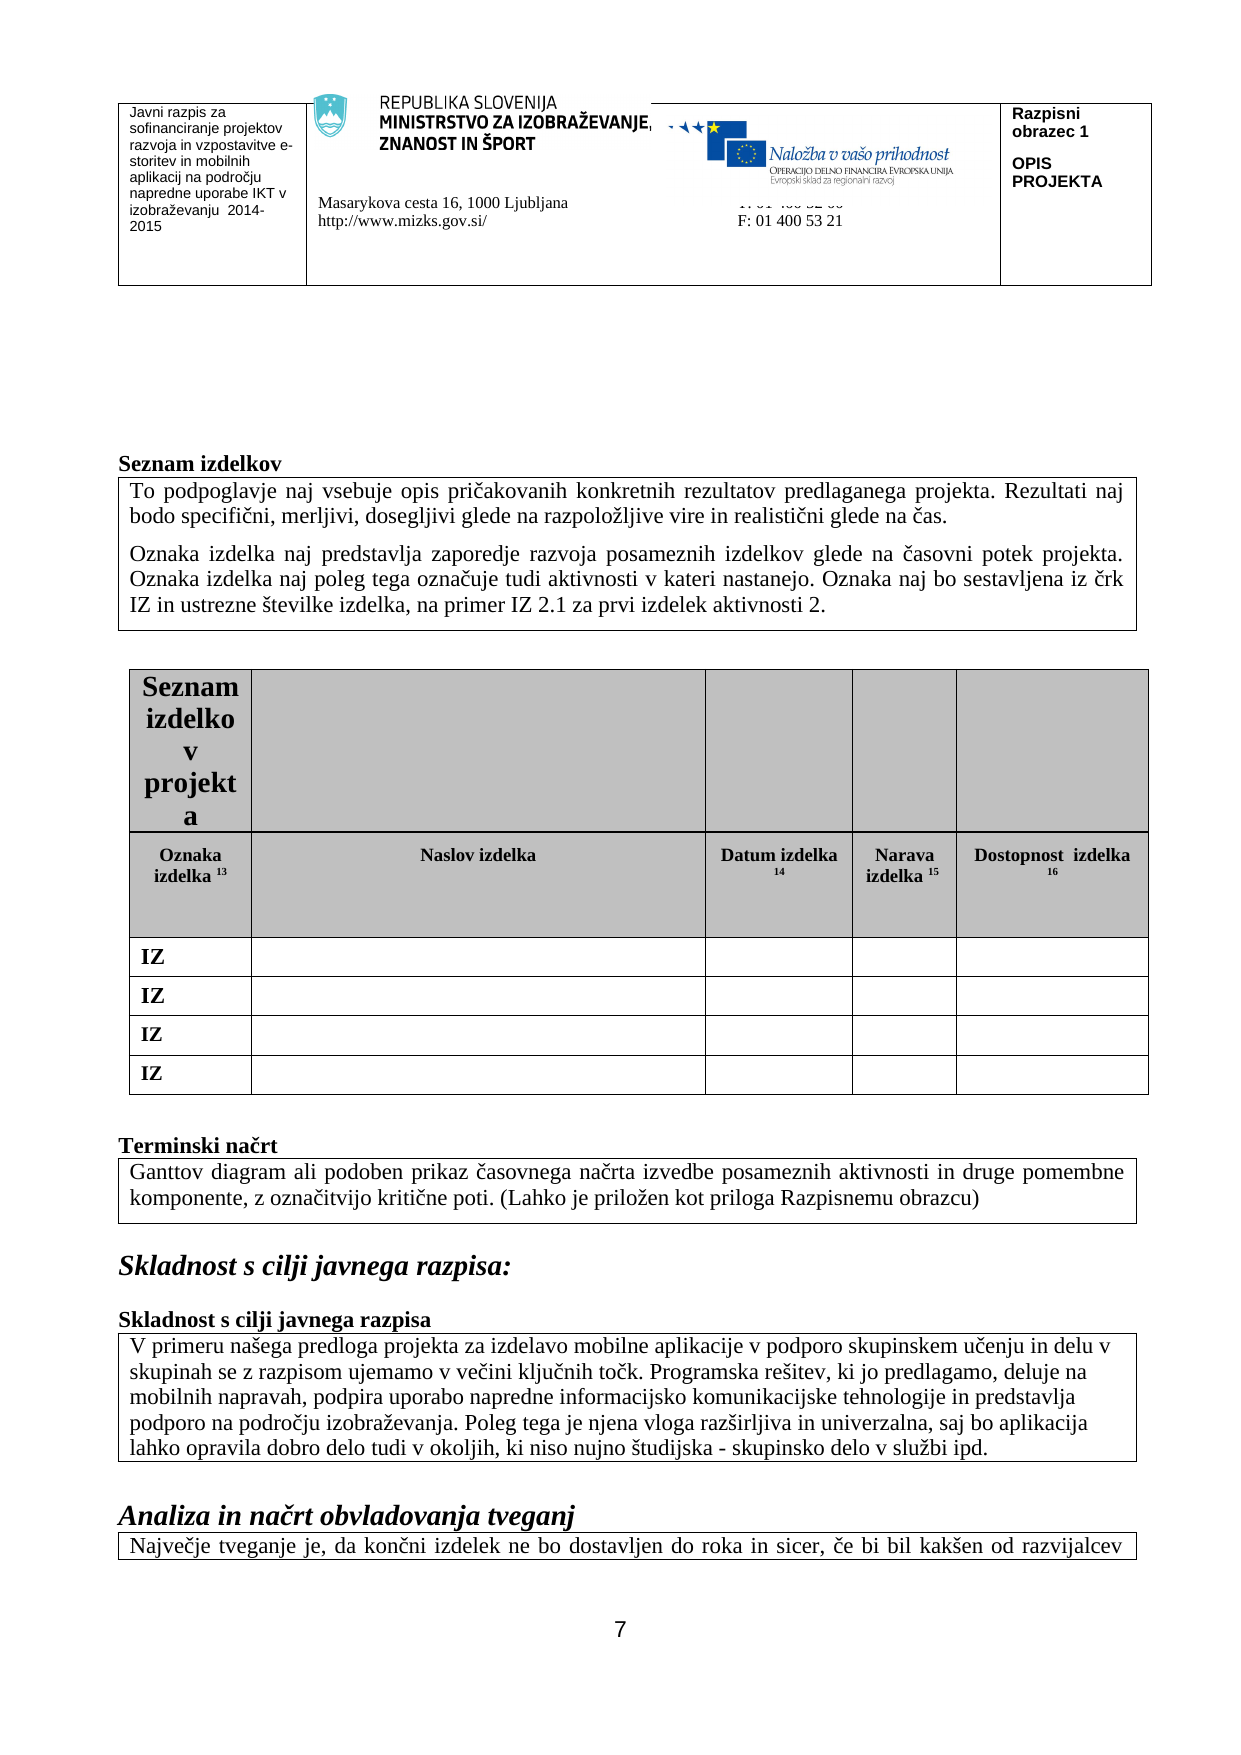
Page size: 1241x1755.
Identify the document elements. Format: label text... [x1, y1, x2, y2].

table_cell [957, 1016, 1148, 1054]
table_cell [853, 1016, 956, 1054]
table_cell [957, 1056, 1148, 1094]
subtitle Analiza in načrt obvladovanja tveganj [118, 1500, 1122, 1532]
table_cell [853, 1056, 956, 1094]
table_cell Naslov izdelka [252, 833, 705, 937]
table_cell [706, 1056, 852, 1094]
table_header Ganttov diagram ali podoben prikaz časovnega načrta izvedbe posameznih aktivnosti in druge pomembne komponente, z označitvijo kritične poti. (Lahko je priložen kot priloga Razpisnemu obrazcu) [119, 1159, 1136, 1223]
subtitle Skladnost s cilji javnega razpisa [118, 1307, 1122, 1332]
table_header V primeru našega predloga projekta za izdelavo mobilne aplikacije v podporo skupinskem učenju in delu v skupinah se z razpisom ujemamo v večini ključnih točk. Programska rešitev, ki jo predlagamo, deluje na mobilnih napravah, podpira uporabo napredne informacijsko komunikacijske tehnologije in predstavlja podporo na področju izobraževanja. Poleg tega je njena vloga razširljiva in univerzalna, saj bo aplikacija lahko opravila dobro delo tudi v okoljih, ki niso nujno študijska - skupinsko delo v službi ipd. [119, 1334, 1136, 1461]
table_header To podpoglavje naj vsebuje opis pričakovanih konkretnih rezultatov predlaganega projekta. Rezultati naj bodo specifični, merljivi, dosegljivi glede na razpoložljive vire in realistični glede na čas. Oznaka izdelka naj predstavlja zaporedje razvoja posameznih izdelkov glede na časovni potek projekta. Oznaka izdelka naj poleg tega označuje tudi aktivnosti v kateri nastanejo. Oznaka naj bo sestavljena iz črk IZ in ustrezne številke izdelka, na primer IZ 2.1 za prvi izdelek aktivnosti 2. [119, 478, 1136, 630]
table_cell [706, 977, 852, 1015]
table_cell Oznaka izdelka 13 [130, 833, 251, 937]
table_header [252, 670, 705, 831]
table_cell [957, 938, 1148, 976]
subtitle Terminski načrt [118, 1133, 1122, 1158]
table_cell [853, 938, 956, 976]
table_cell [252, 1056, 705, 1094]
subtitle Seznam izdelkov [118, 451, 1122, 477]
picture [313, 94, 652, 150]
table_cell [706, 1016, 852, 1054]
table_header [957, 670, 1148, 831]
table_cell [957, 977, 1148, 1015]
table_cell Datum izdelka 14 [706, 833, 852, 937]
table_cell IZ [130, 1016, 251, 1054]
table_cell Narava izdelka 15 [853, 833, 956, 937]
table_cell Dostopnost izdelka 16 [957, 833, 1148, 937]
table_header [706, 670, 852, 831]
subtitle Skladnost s cilji javnega razpisa: [118, 1249, 1122, 1281]
table_cell [853, 977, 956, 1015]
table_header Največje tveganje je, da končni izdelek ne bo dostavljen do roka in sicer, če bi bil kakšen od razvijalcev [119, 1533, 1136, 1558]
table_cell [252, 938, 705, 976]
table_cell [252, 977, 705, 1015]
table_header [853, 670, 956, 831]
picture [665, 115, 993, 206]
table_cell IZ [130, 977, 251, 1015]
table_cell [252, 1016, 705, 1054]
table_cell IZ [130, 1056, 251, 1094]
table_cell IZ [130, 938, 251, 976]
table_cell [706, 938, 852, 976]
table_header Seznam izdelkov projekta [130, 670, 251, 831]
